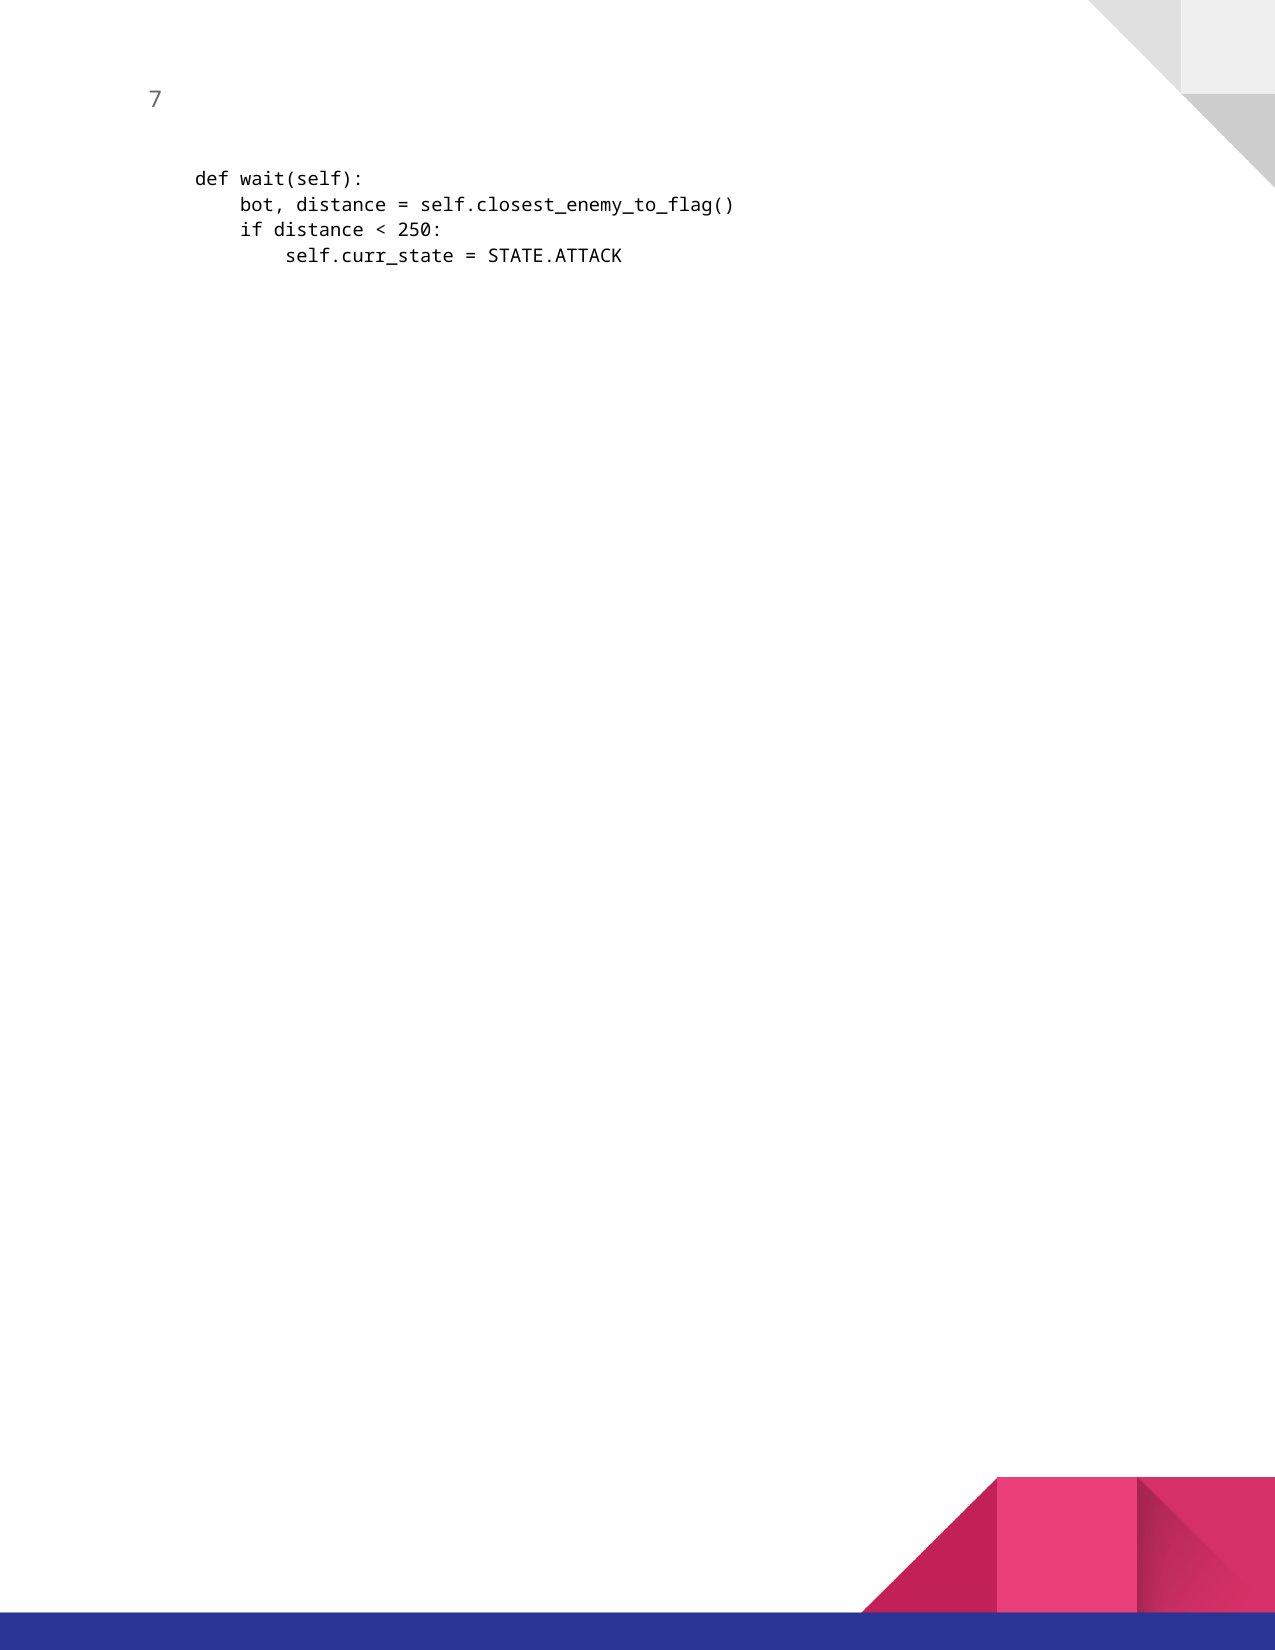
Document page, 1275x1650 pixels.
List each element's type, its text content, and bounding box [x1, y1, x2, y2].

text bot, distance = self.closest_enemy_to_flag() [150, 191, 1125, 217]
picture [1087, 0, 1275, 188]
text if distance < 250: [150, 217, 1125, 242]
picture [0, 1476, 1275, 1650]
text def wait(self): [150, 166, 1125, 191]
text self.curr_state = STATE.ATTACK [150, 242, 1125, 268]
